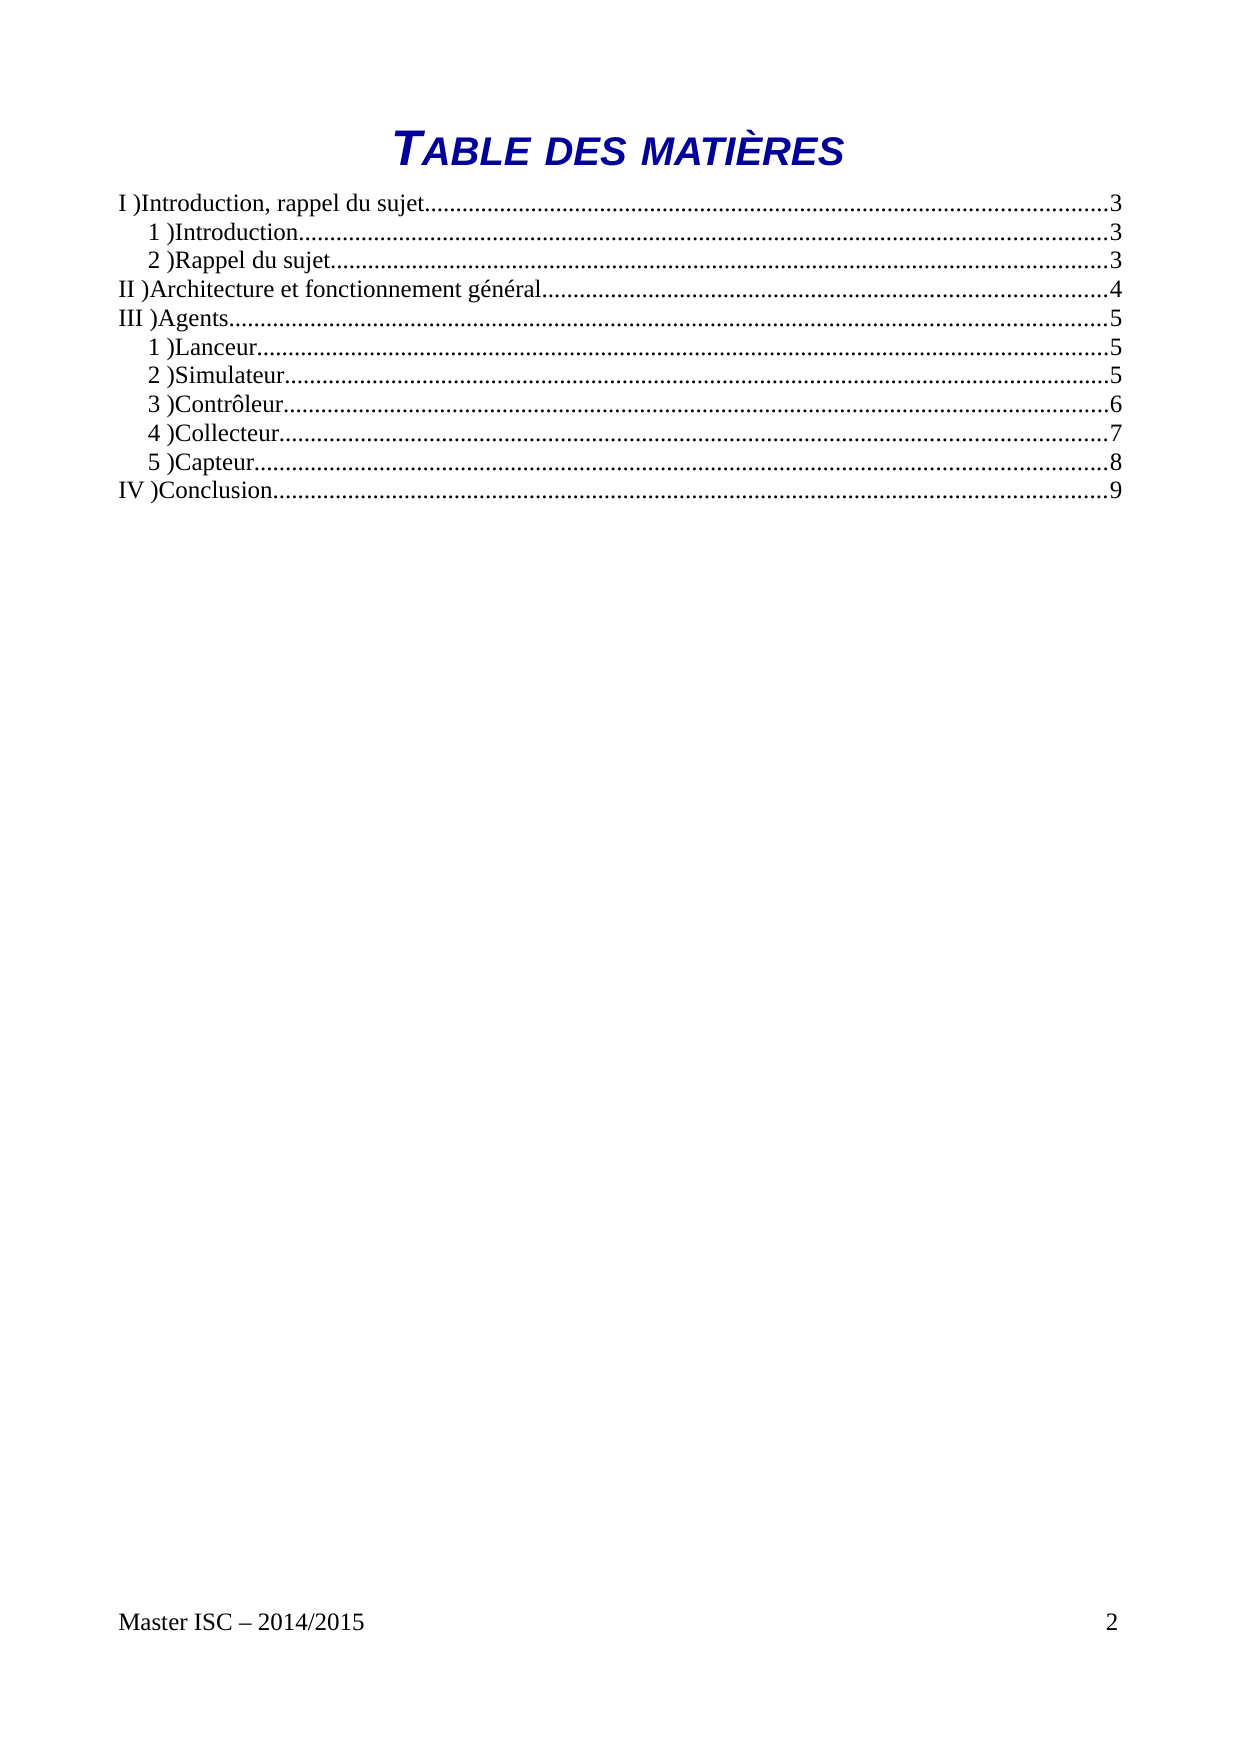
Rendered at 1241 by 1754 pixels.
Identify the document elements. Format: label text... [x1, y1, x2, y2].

text 2 )Simulateur 5 [118, 361, 1122, 389]
subtitle II )Architecture et fonctionnement général 4 [118, 274, 1122, 303]
subtitle I )Introduction, rappel du sujet 3 [118, 188, 1122, 217]
subtitle III )Agents 5 [118, 303, 1122, 332]
text 2 )Rappel du sujet 3 [118, 246, 1122, 274]
subtitle Table des matières [118, 118, 1122, 176]
text 4 )Collecteur 7 [118, 418, 1122, 447]
text 1 )Lanceur 5 [118, 332, 1122, 361]
text 1 )Introduction 3 [118, 217, 1122, 246]
text 5 )Capteur 8 [118, 447, 1122, 476]
text 3 )Contrôleur 6 [118, 389, 1122, 418]
subtitle IV )Conclusion 9 [118, 476, 1122, 504]
